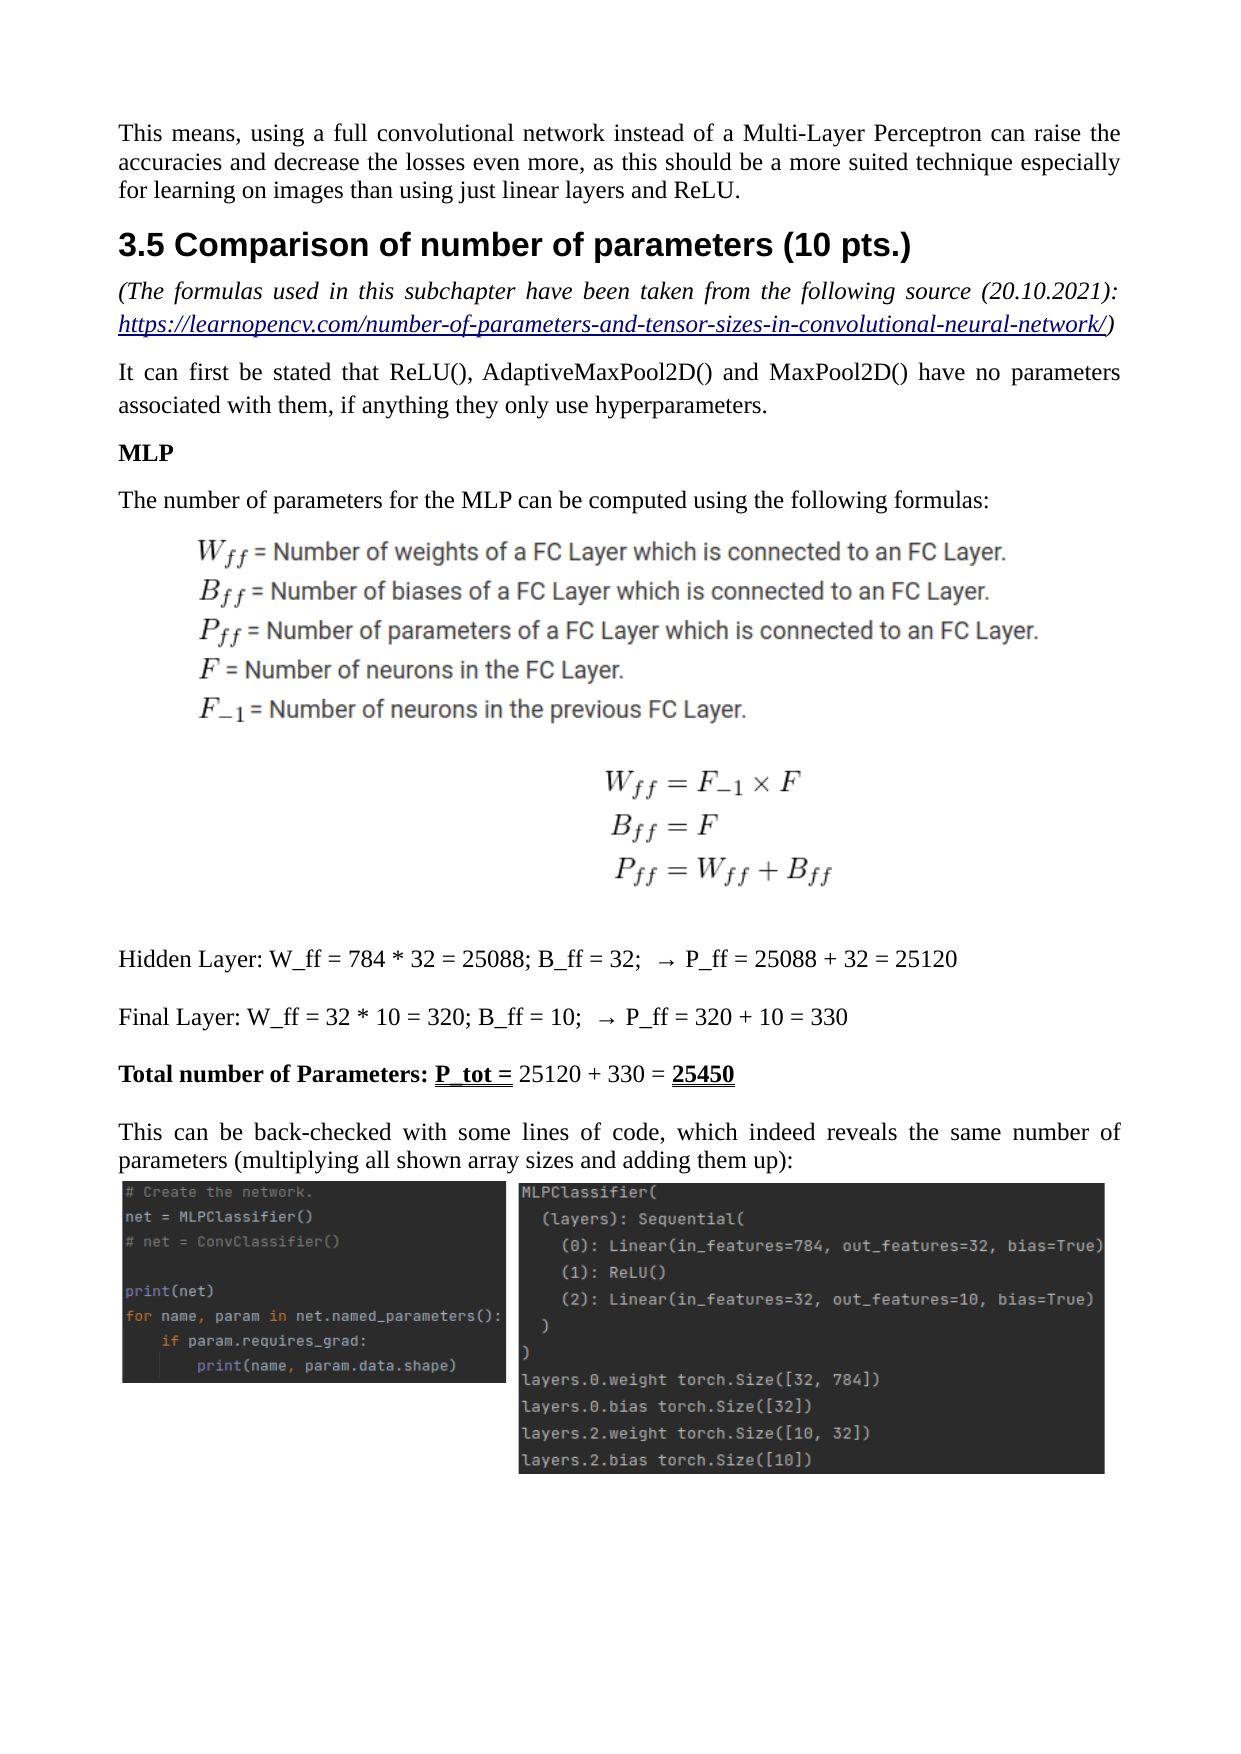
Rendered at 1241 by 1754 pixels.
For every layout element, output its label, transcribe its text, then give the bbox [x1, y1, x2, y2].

text Hidden Layer: W_ff = 784 * 32 = 25088; B_ff = 32; → P_ff = 25088 + 32 = 25120 [118, 944, 1122, 973]
text Final Layer: W_ff = 32 * 10 = 320; B_ff = 10; → P_ff = 320 + 10 = 330 [118, 1002, 1122, 1030]
text This can be back-checked with some lines of code, which indeed reveals the same number of parameters (multiplying all shown array sizes and adding them up): [118, 1117, 1122, 1174]
text The number of parameters for the MLP can be computed using the following formulas: [118, 485, 1122, 514]
picture [122, 1181, 507, 1383]
text It can first be stated that ReLU(), AdaptiveMaxPool2D() and MaxPool2D() have no parameters associated with them, if anything they only use hyperparameters. [118, 357, 1122, 419]
text Total number of Parameters: P_tot = 25120 + 330 = 25450 [118, 1059, 1122, 1088]
picture [518, 1183, 1105, 1474]
text This means, using a full convolutional network instead of a Multi-Layer Perceptron can raise the accuracies and decrease the losses even more, as this should be a more suited technique especially for learning on images than using just linear layers and ReLU. [118, 118, 1122, 204]
text MLP [118, 438, 1122, 466]
text (The formulas used in this subchapter have been taken from the following source (20.10.2021): https://learnopencv.com/number-of-parameters-and-tensor-sizes-in-convolutional-neural-network/) [118, 276, 1122, 338]
picture [190, 532, 1050, 893]
subtitle 3.5 Comparison of number of parameters (10 pts.) [118, 225, 1122, 264]
